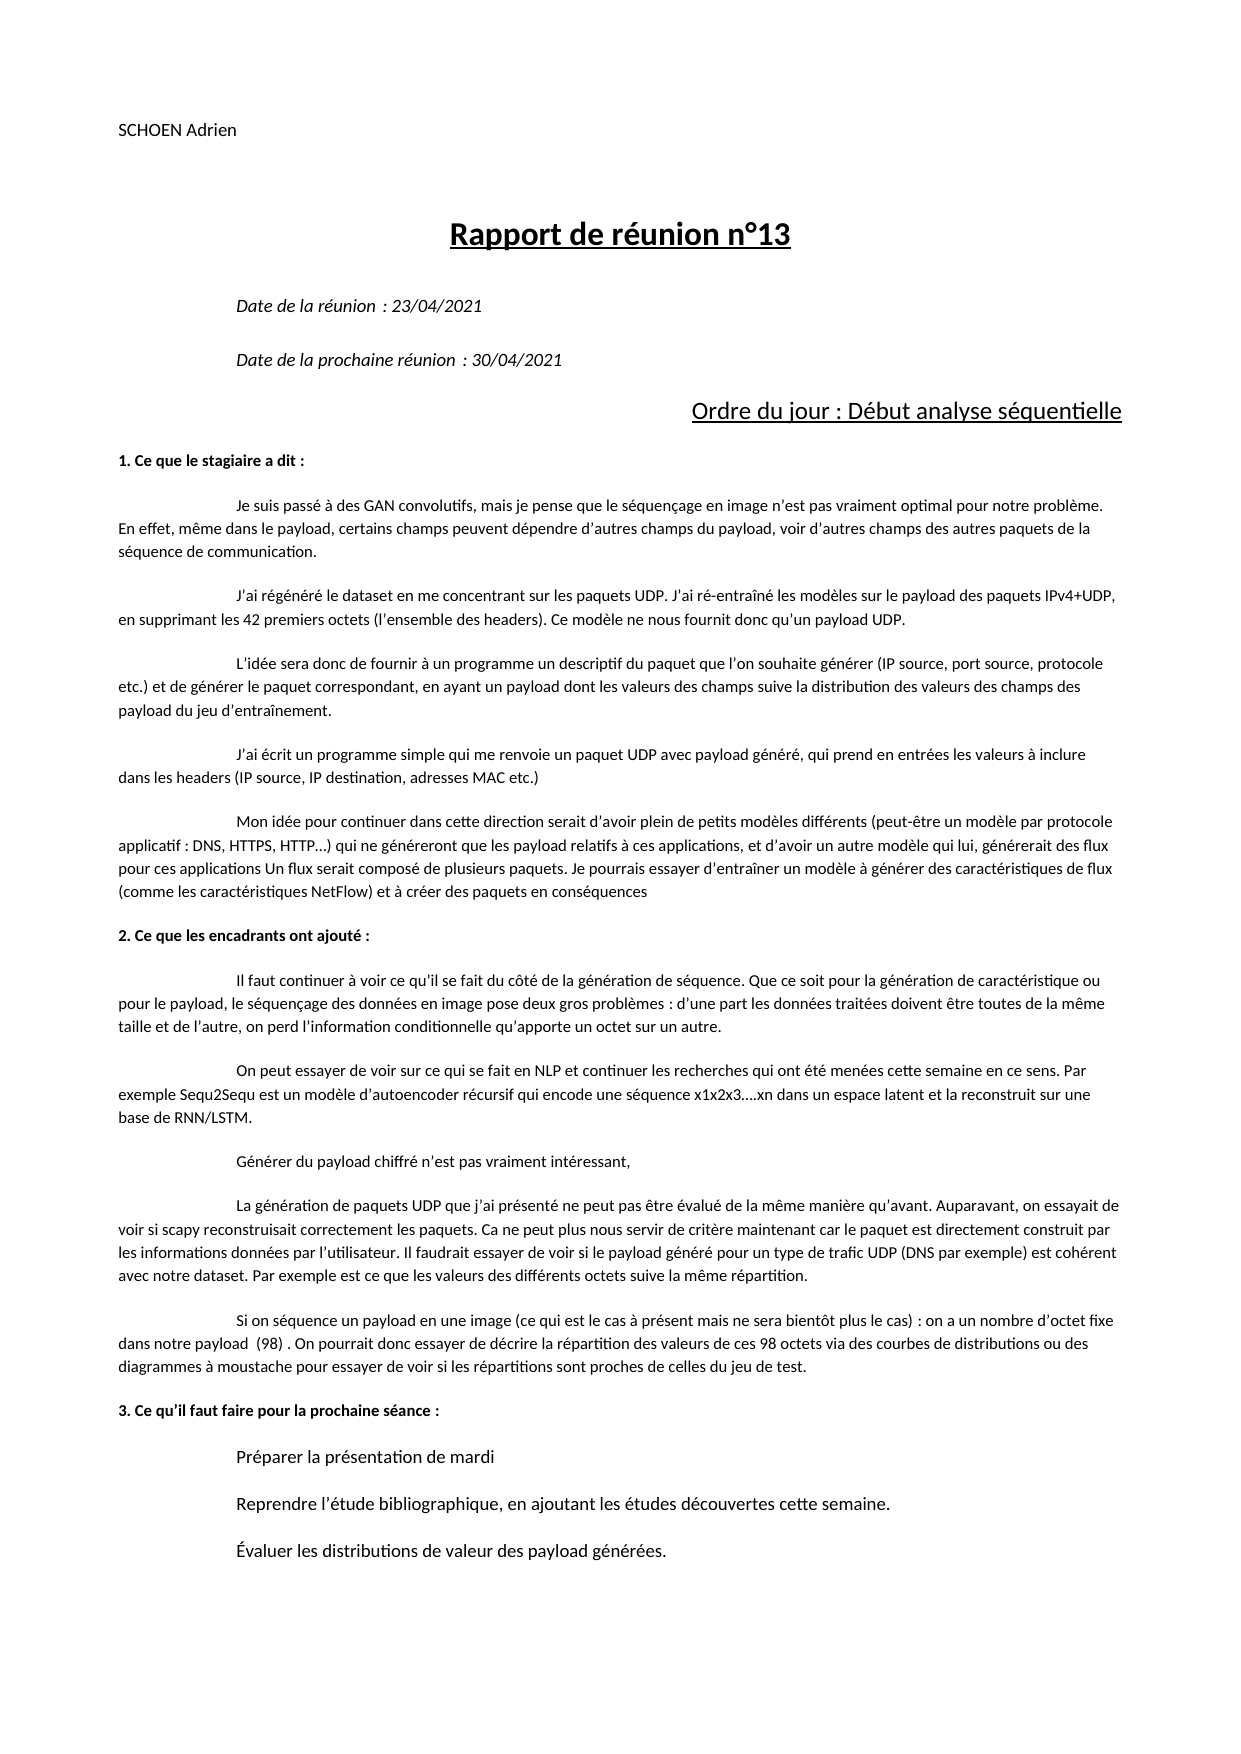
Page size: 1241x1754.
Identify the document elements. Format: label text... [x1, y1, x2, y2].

text Si on séquence un payload en une image (ce qui est le cas à présent mais ne sera bientôt plus le cas) : on a un nombre d’octet fixe dans notre payload (98) . On pourrait donc essayer de décrire la répartition des valeurs de ces 98 octets via des courbes de distributions ou des diagrammes à moustache pour essayer de voir si les répartitions sont proches de celles du jeu de test. [118, 1310, 1122, 1377]
text Préparer la présentation de mardi [118, 1445, 1122, 1468]
text Je suis passé à des GAN convolutifs, mais je pense que le séquençage en image n’est pas vraiment optimal pour notre problème. En effet, même dans le payload, certains champs peuvent dépendre d’autres champs du payload, voir d’autres champs des autres paquets de la séquence de communication. [118, 495, 1122, 562]
text Ordre du jour : Début analyse séquentielle [118, 395, 1122, 425]
text Date de la prochaine réunion : 30/04/2021 [118, 348, 1122, 371]
text SCHOEN Adrien [118, 118, 1122, 141]
text 3. Ce qu’il faut faire pour la prochaine séance : [118, 1401, 1122, 1421]
text Date de la réunion : 23/04/2021 [118, 280, 1122, 321]
text J’ai régénéré le dataset en me concentrant sur les paquets UDP. J’ai ré-entraîné les modèles sur le payload des paquets IPv4+UDP, en supprimant les 42 premiers octets (l’ensemble des headers). Ce modèle ne nous fournit donc qu’un payload UDP. [118, 586, 1122, 629]
text La génération de paquets UDP que j’ai présenté ne peut pas être évalué de la même manière qu’avant. Auparavant, on essayait de voir si scapy reconstruisait correctement les paquets. Ca ne peut plus nous servir de critère maintenant car le paquet est directement construit par les informations données par l’utilisateur. Il faudrait essayer de voir si le payload généré pour un type de trafic UDP (DNS par exemple) est cohérent avec notre dataset. Par exemple est ce que les valeurs des différents octets suive la même répartition. [118, 1196, 1122, 1286]
text Mon idée pour continuer dans cette direction serait d’avoir plein de petits modèles différents (peut-être un modèle par protocole applicatif : DNS, HTTPS, HTTP…) qui ne généreront que les payload relatifs à ces applications, et d’avoir un autre modèle qui lui, générerait des flux pour ces applications Un flux serait composé de plusieurs paquets. Je pourrais essayer d’entraîner un modèle à générer des caractéristiques de flux (comme les caractéristiques NetFlow) et à créer des paquets en conséquences [118, 812, 1122, 902]
text On peut essayer de voir sur ce qui se fait en NLP et continuer les recherches qui ont été menées cette semaine en ce sens. Par exemple Sequ2Sequ est un modèle d’autoencoder récursif qui encode une séquence x1x2x3….xn dans un espace latent et la reconstruit sur une base de RNN/LSTM. [118, 1061, 1122, 1128]
text Générer du payload chiffré n’est pas vraiment intéressant, [118, 1152, 1122, 1172]
text J’ai écrit un programme simple qui me renvoie un paquet UDP avec payload généré, qui prend en entrées les valeurs à inclure dans les headers (IP source, IP destination, adresses MAC etc.) [118, 744, 1122, 788]
text 2. Ce que les encadrants ont ajouté : [118, 926, 1122, 946]
text 1. Ce que le stagiaire a dit : [118, 451, 1122, 471]
text Il faut continuer à voir ce qu’il se fait du côté de la génération de séquence. Que ce soit pour la génération de caractéristique ou pour le payload, le séquençage des données en image pose deux gros problèmes : d’une part les données traitées doivent être toutes de la même taille et de l’autre, on perd l’information conditionnelle qu’apporte un octet sur un autre. [118, 970, 1122, 1037]
text Évaluer les distributions de valeur des payload générées. [118, 1539, 1122, 1562]
text Rapport de réunion n°13 [118, 212, 1122, 253]
text L’idée sera donc de fournir à un programme un descriptif du paquet que l’on souhaite générer (IP source, port source, protocole etc.) et de générer le paquet correspondant, en ayant un payload dont les valeurs des champs suive la distribution des valeurs des champs des payload du jeu d’entraînement. [118, 653, 1122, 720]
text Reprendre l’étude bibliographique, en ajoutant les études découvertes cette semaine. [118, 1492, 1122, 1515]
